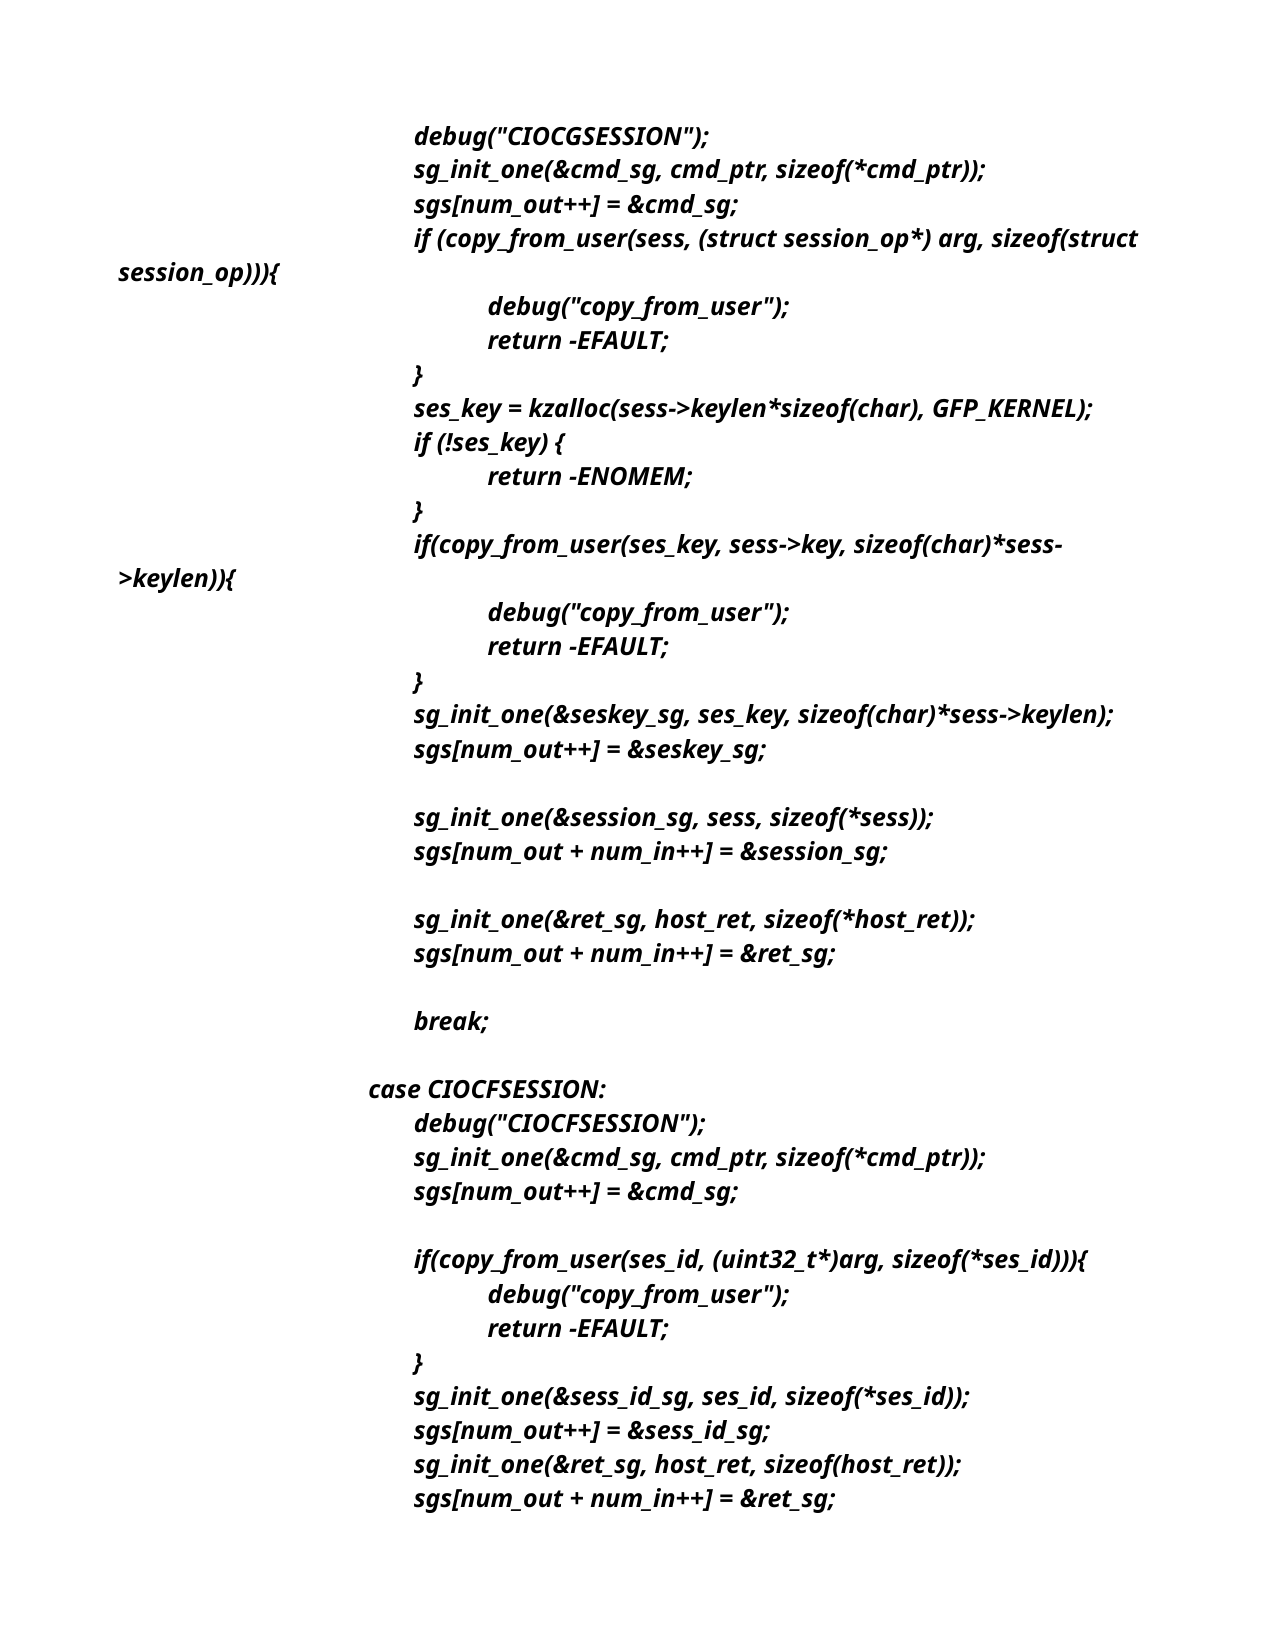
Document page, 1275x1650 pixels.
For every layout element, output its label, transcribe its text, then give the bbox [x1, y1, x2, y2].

text if (copy_from_user(sess, (struct session_op*) arg, sizeof(struct session_op))){ [118, 220, 1157, 288]
text sg_init_one(&cmd_sg, cmd_ptr, sizeof(*cmd_ptr)); [118, 1140, 1157, 1174]
text debug("copy_from_user"); [118, 595, 1157, 629]
text ses_key = kzalloc(sess->keylen*sizeof(char), GFP_KERNEL); [118, 391, 1157, 425]
text sg_init_one(&ret_sg, host_ret, sizeof(host_ret)); [118, 1447, 1157, 1481]
text sg_init_one(&seskey_sg, ses_key, sizeof(char)*sess->keylen); [118, 697, 1157, 731]
text debug("copy_from_user"); [118, 288, 1157, 322]
text } [118, 357, 1157, 391]
text return -ENOMEM; [118, 459, 1157, 493]
text sgs[num_out++] = &cmd_sg; [118, 186, 1157, 220]
text if(copy_from_user(ses_id, (uint32_t*)arg, sizeof(*ses_id))){ [118, 1242, 1157, 1276]
text sgs[num_out + num_in++] = &ret_sg; [118, 1481, 1157, 1515]
text if(copy_from_user(ses_key, sess->key, sizeof(char)*sess->keylen)){ [118, 527, 1157, 595]
text return -EFAULT; [118, 322, 1157, 357]
text } [118, 663, 1157, 697]
text sgs[num_out++] = &seskey_sg; [118, 731, 1157, 765]
text sgs[num_out + num_in++] = &session_sg; [118, 833, 1157, 867]
text debug("copy_from_user"); [118, 1276, 1157, 1310]
text debug("CIOCGSESSION"); [118, 118, 1157, 152]
text sg_init_one(&session_sg, sess, sizeof(*sess)); [118, 799, 1157, 833]
text sgs[num_out++] = &cmd_sg; [118, 1174, 1157, 1208]
text sgs[num_out + num_in++] = &ret_sg; [118, 936, 1157, 970]
text return -EFAULT; [118, 1310, 1157, 1344]
text return -EFAULT; [118, 629, 1157, 663]
text break; [118, 1004, 1157, 1038]
text } [118, 1344, 1157, 1378]
text sg_init_one(&cmd_sg, cmd_ptr, sizeof(*cmd_ptr)); [118, 152, 1157, 186]
text sgs[num_out++] = &sess_id_sg; [118, 1412, 1157, 1447]
text case CIOCFSESSION: [118, 1072, 1157, 1106]
text if (!ses_key) { [118, 425, 1157, 459]
text sg_init_one(&sess_id_sg, ses_id, sizeof(*ses_id)); [118, 1378, 1157, 1412]
text } [118, 493, 1157, 527]
text debug("CIOCFSESSION"); [118, 1106, 1157, 1140]
text sg_init_one(&ret_sg, host_ret, sizeof(*host_ret)); [118, 902, 1157, 936]
